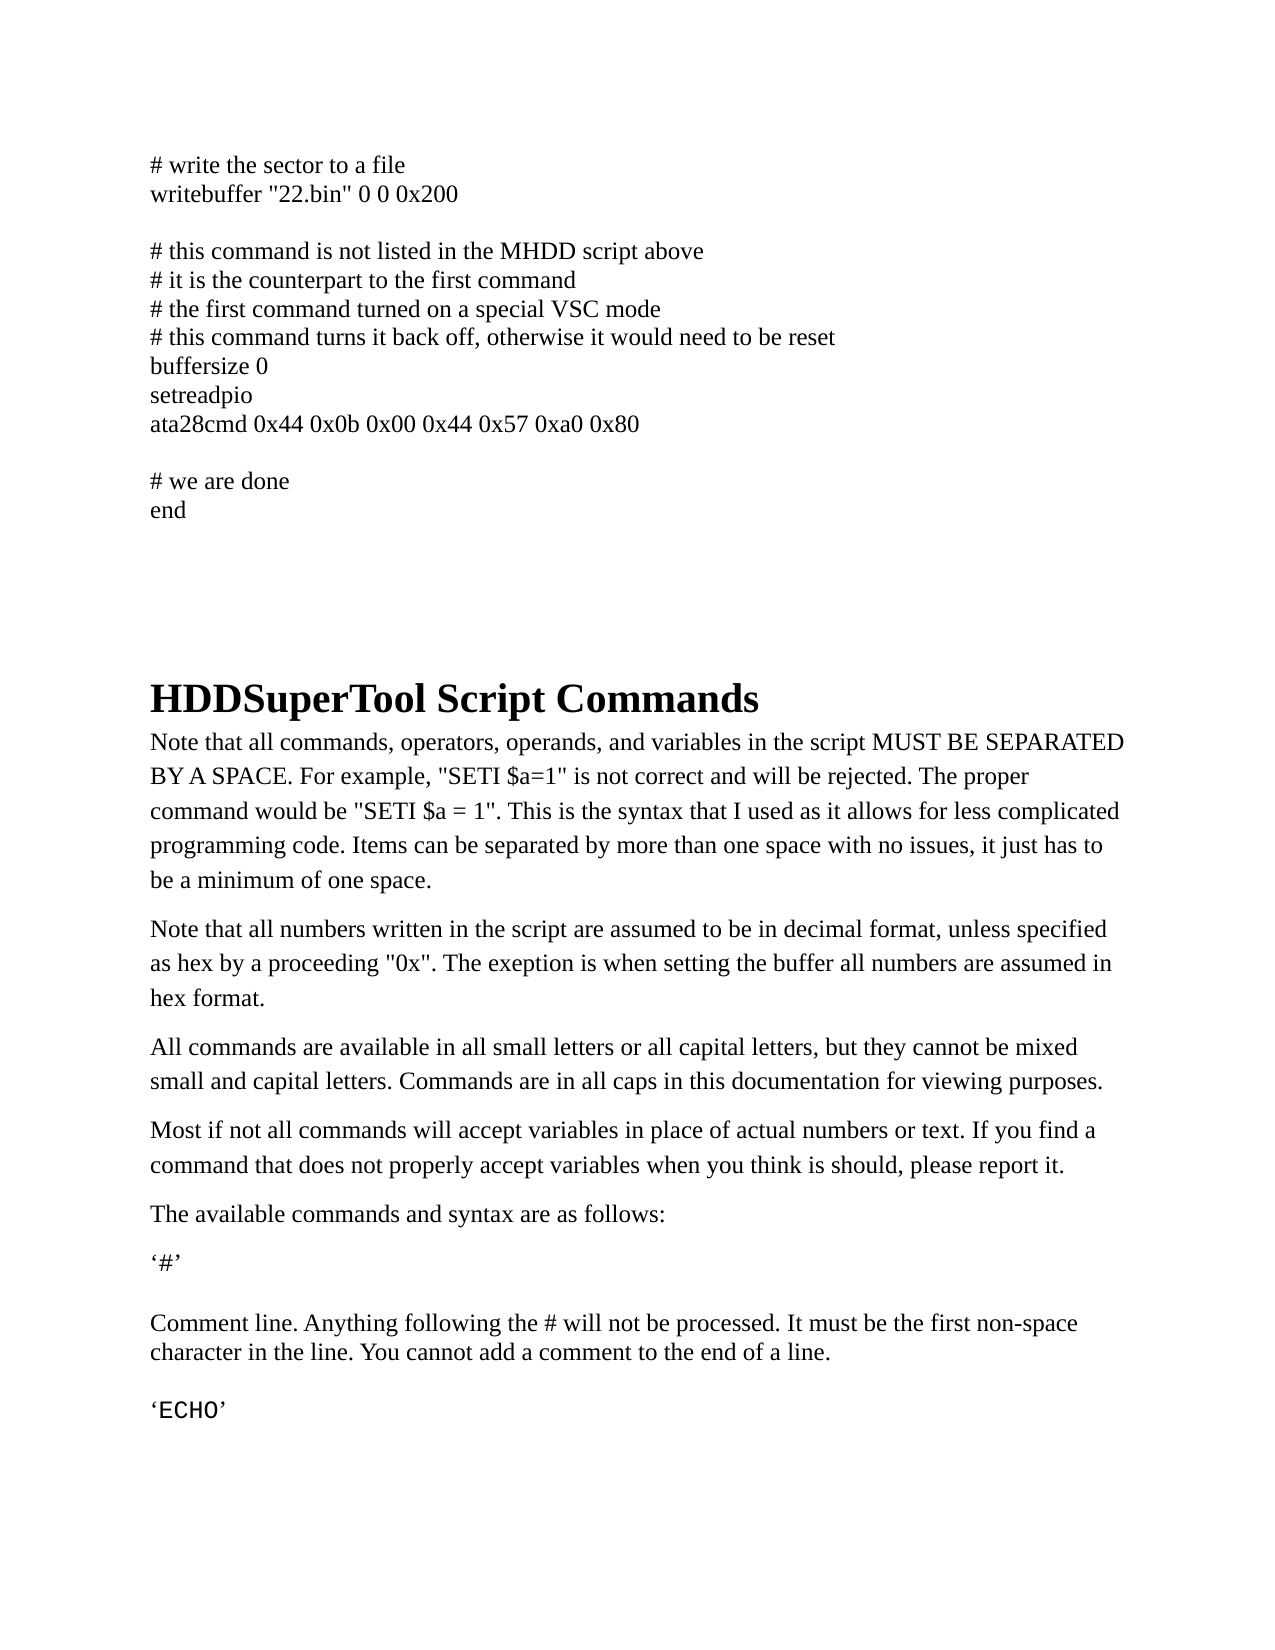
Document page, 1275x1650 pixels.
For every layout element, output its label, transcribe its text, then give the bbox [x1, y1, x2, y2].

text setreadpio [150, 380, 1125, 409]
text Note that all numbers written in the script are assumed to be in decimal format, unless specified as hex by a proceeding "0x". The exeption is when setting the buffer all numbers are assumed in hex format. [150, 914, 1125, 1012]
text # the first command turned on a special VSC mode [150, 294, 1125, 322]
text # it is the counterpart to the first command [150, 265, 1125, 294]
text # we are done [150, 466, 1125, 495]
list Comment line. Anything following the # will not be processed. It must be the first non-space character in the line. You cannot add a comment to the end of a line. [150, 1308, 1125, 1366]
text Note that all commands, operators, operands, and variables in the script MUST BE SEPARATED BY A SPACE. For example, "SETI $a=1" is not correct and will be rejected. The proper command would be "SETI $a = 1". This is the syntax that I used as it allows for less complicated programming code. Items can be separated by more than one space with no issues, it just has to be a minimum of one space. [150, 727, 1125, 894]
subtitle ‘ECHO’ [150, 1395, 1125, 1426]
text buffersize 0 [150, 351, 1125, 380]
text Most if not all commands will accept variables in place of actual numbers or text. If you find a command that does not properly accept variables when you think is should, please report it. [150, 1116, 1125, 1179]
text The available commands and syntax are as follows: [150, 1199, 1125, 1228]
text # this command turns it back off, otherwise it would need to be reset [150, 322, 1125, 351]
text # write the sector to a file [150, 150, 1125, 179]
text writebuffer "22.bin" 0 0 0x200 [150, 179, 1125, 207]
text All commands are available in all small letters or all capital letters, but they cannot be mixed small and capital letters. Commands are in all caps in this documentation for viewing purposes. [150, 1032, 1125, 1095]
text end [150, 495, 1125, 524]
text ata28cmd 0x44 0x0b 0x00 0x44 0x57 0xa0 0x80 [150, 409, 1125, 437]
subtitle ‘#’ [150, 1248, 1125, 1279]
text # this command is not listed in the MHDD script above [150, 236, 1125, 265]
subtitle HDDSuperTool Script Commands [150, 674, 1125, 722]
